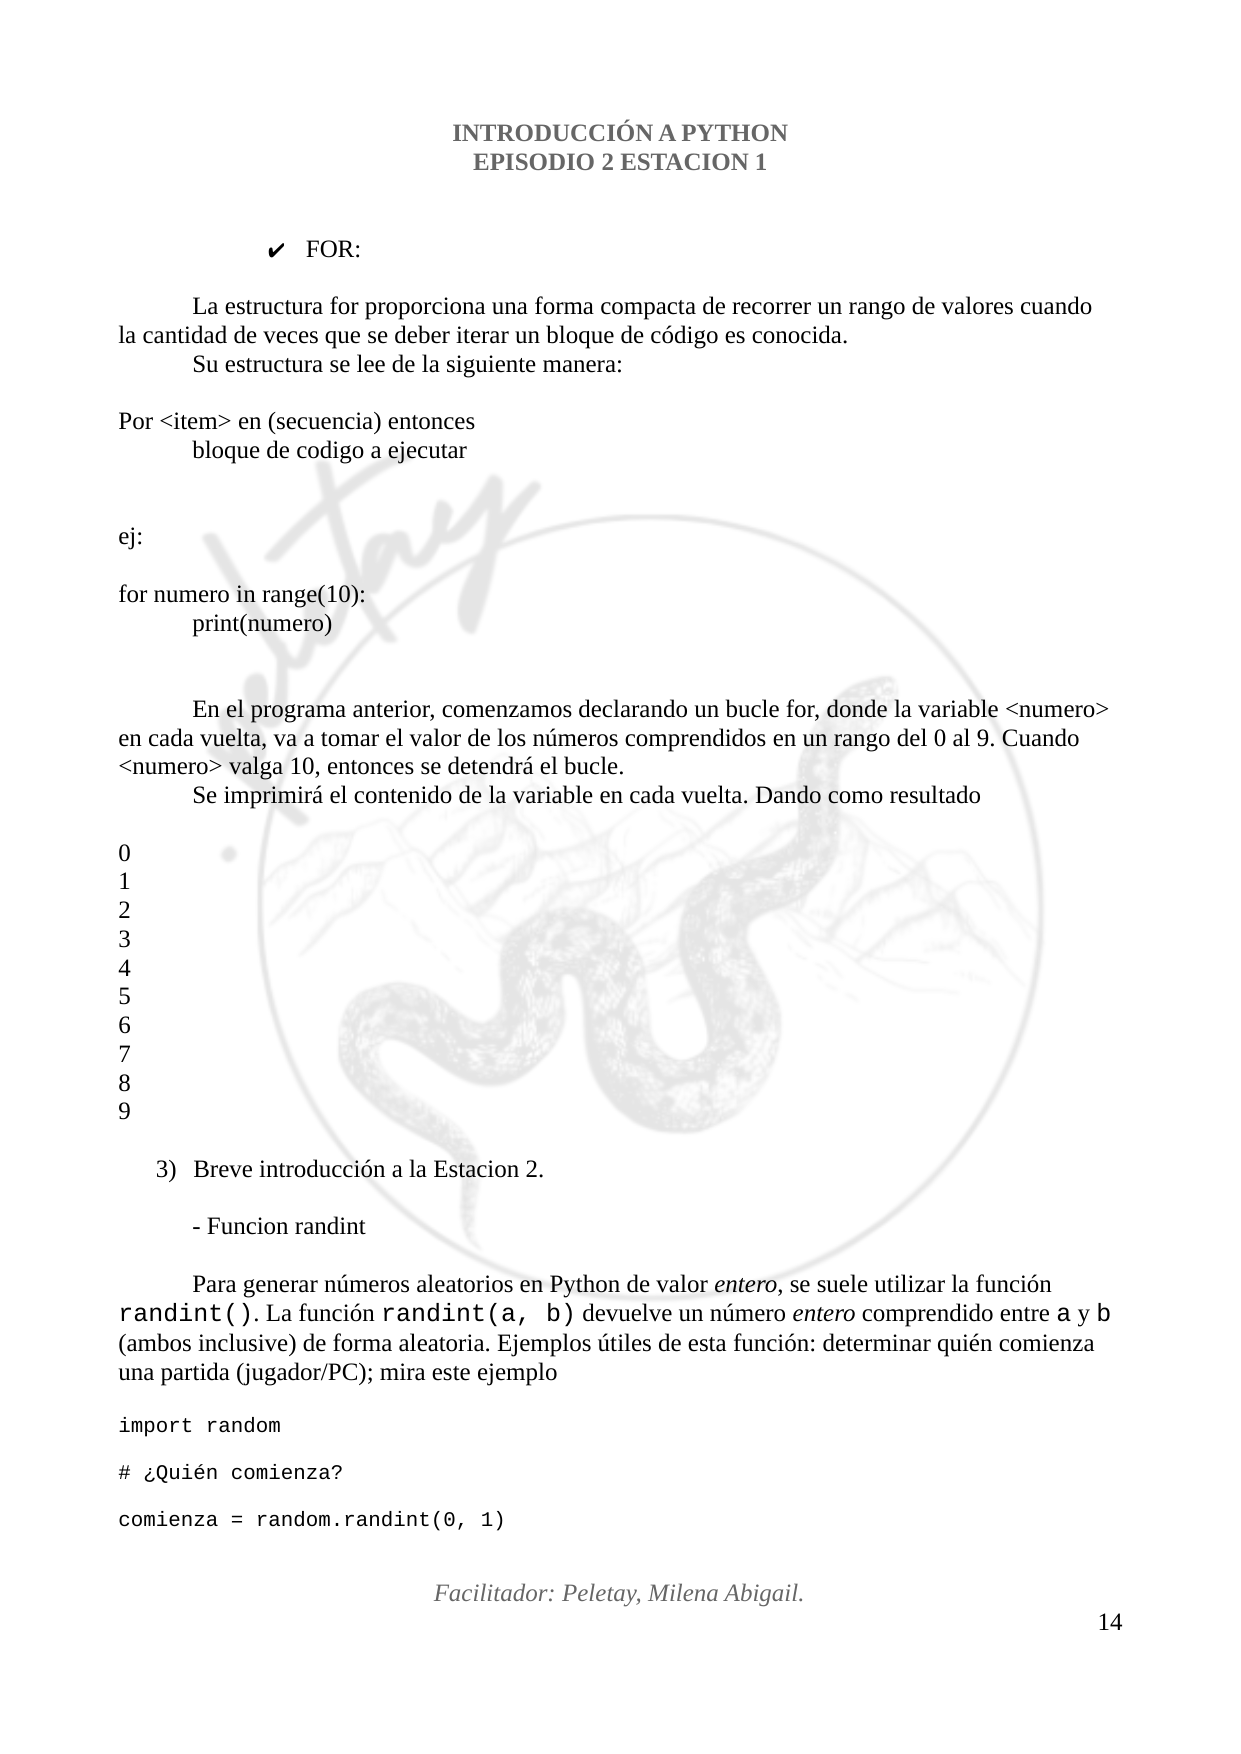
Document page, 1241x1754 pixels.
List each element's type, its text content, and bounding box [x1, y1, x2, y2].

text Por <item> en (secuencia) entonces [118, 406, 1122, 435]
text # ¿Quién comienza? [118, 1462, 1122, 1486]
text Para generar números aleatorios en Python de valor entero, se suele utilizar la función randint(). La función randint(a, b) devuelve un número entero comprendido entre a y b (ambos inclusive) de forma aleatoria. Ejemplos útiles de esta función: determinar quién comienza una partida (jugador/PC); mira este ejemplo [118, 1269, 1122, 1386]
text 3 [118, 924, 1122, 953]
text la cantidad de veces que se deber iterar un bloque de código es conocida. [118, 320, 1122, 349]
text Su estructura se lee de la siguiente manera: [118, 349, 1122, 378]
text La estructura for proporciona una forma compacta de recorrer un rango de valores cuando [118, 291, 1122, 320]
text for numero in range(10): [118, 579, 1122, 608]
text 1 [118, 866, 1122, 895]
text bloque de codigo a ejecutar [118, 435, 1122, 464]
list Breve introducción a la Estacion 2. [156, 1154, 1122, 1183]
text 2 [118, 895, 1122, 924]
text 8 [118, 1068, 1122, 1096]
text import random [118, 1415, 1122, 1438]
text ej: [118, 521, 1122, 550]
text 9 [118, 1096, 1122, 1125]
text comienza = random.randint(0, 1) [118, 1509, 1122, 1533]
text print(numero) [118, 608, 1122, 636]
text 6 [118, 1010, 1122, 1039]
text - Funcion randint [118, 1211, 1122, 1240]
text Se imprimirá el contenido de la variable en cada vuelta. Dando como resultado [118, 780, 1122, 809]
text En el programa anterior, comenzamos declarando un bucle for, donde la variable <numero> en cada vuelta, va a tomar el valor de los números comprendidos en un rango del 0 al 9. Cuando <numero> valga 10, entonces se detendrá el bucle. [118, 694, 1122, 780]
text 5 [118, 981, 1122, 1010]
list FOR: [268, 234, 1122, 263]
text 0 [118, 838, 1122, 866]
text 4 [118, 953, 1122, 981]
text 7 [118, 1039, 1122, 1068]
